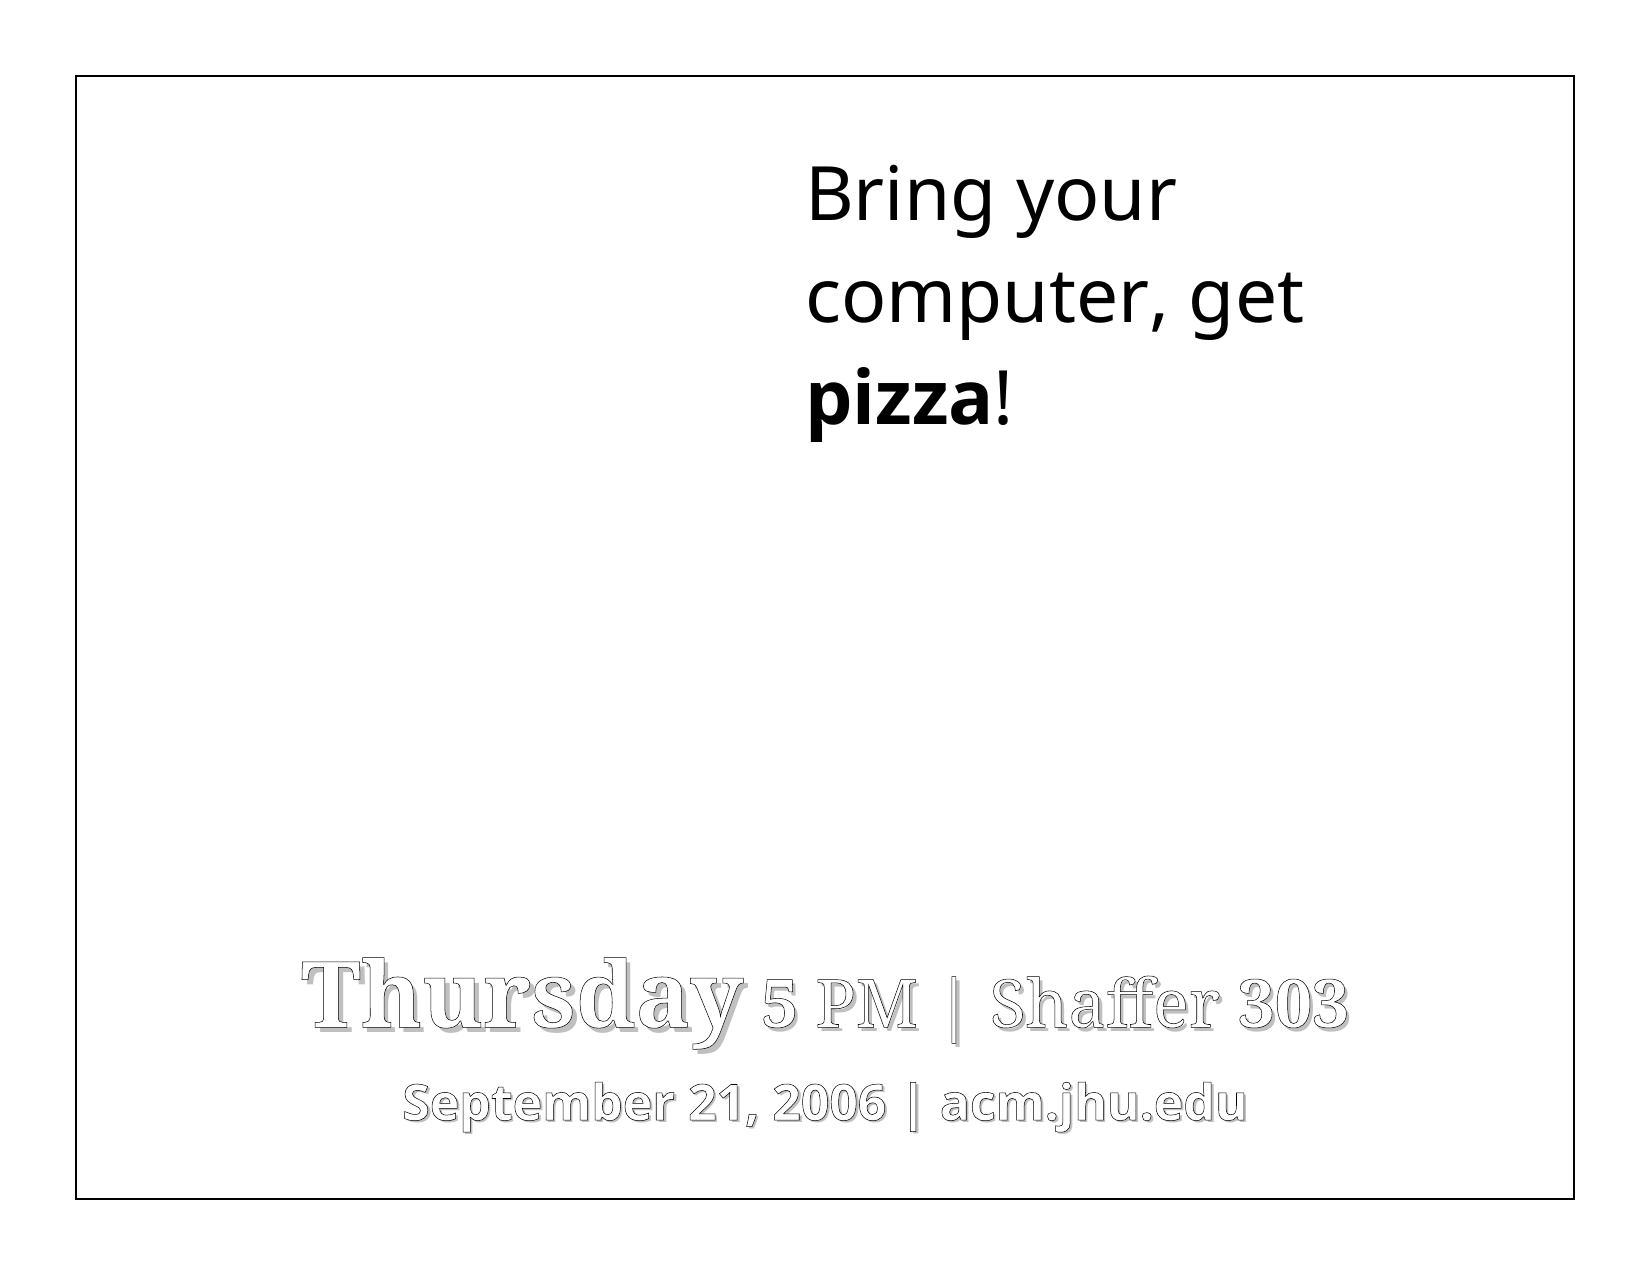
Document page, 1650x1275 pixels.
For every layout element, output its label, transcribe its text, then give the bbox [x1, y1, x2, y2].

text Bring your computer, get pizza! [805, 140, 1511, 447]
